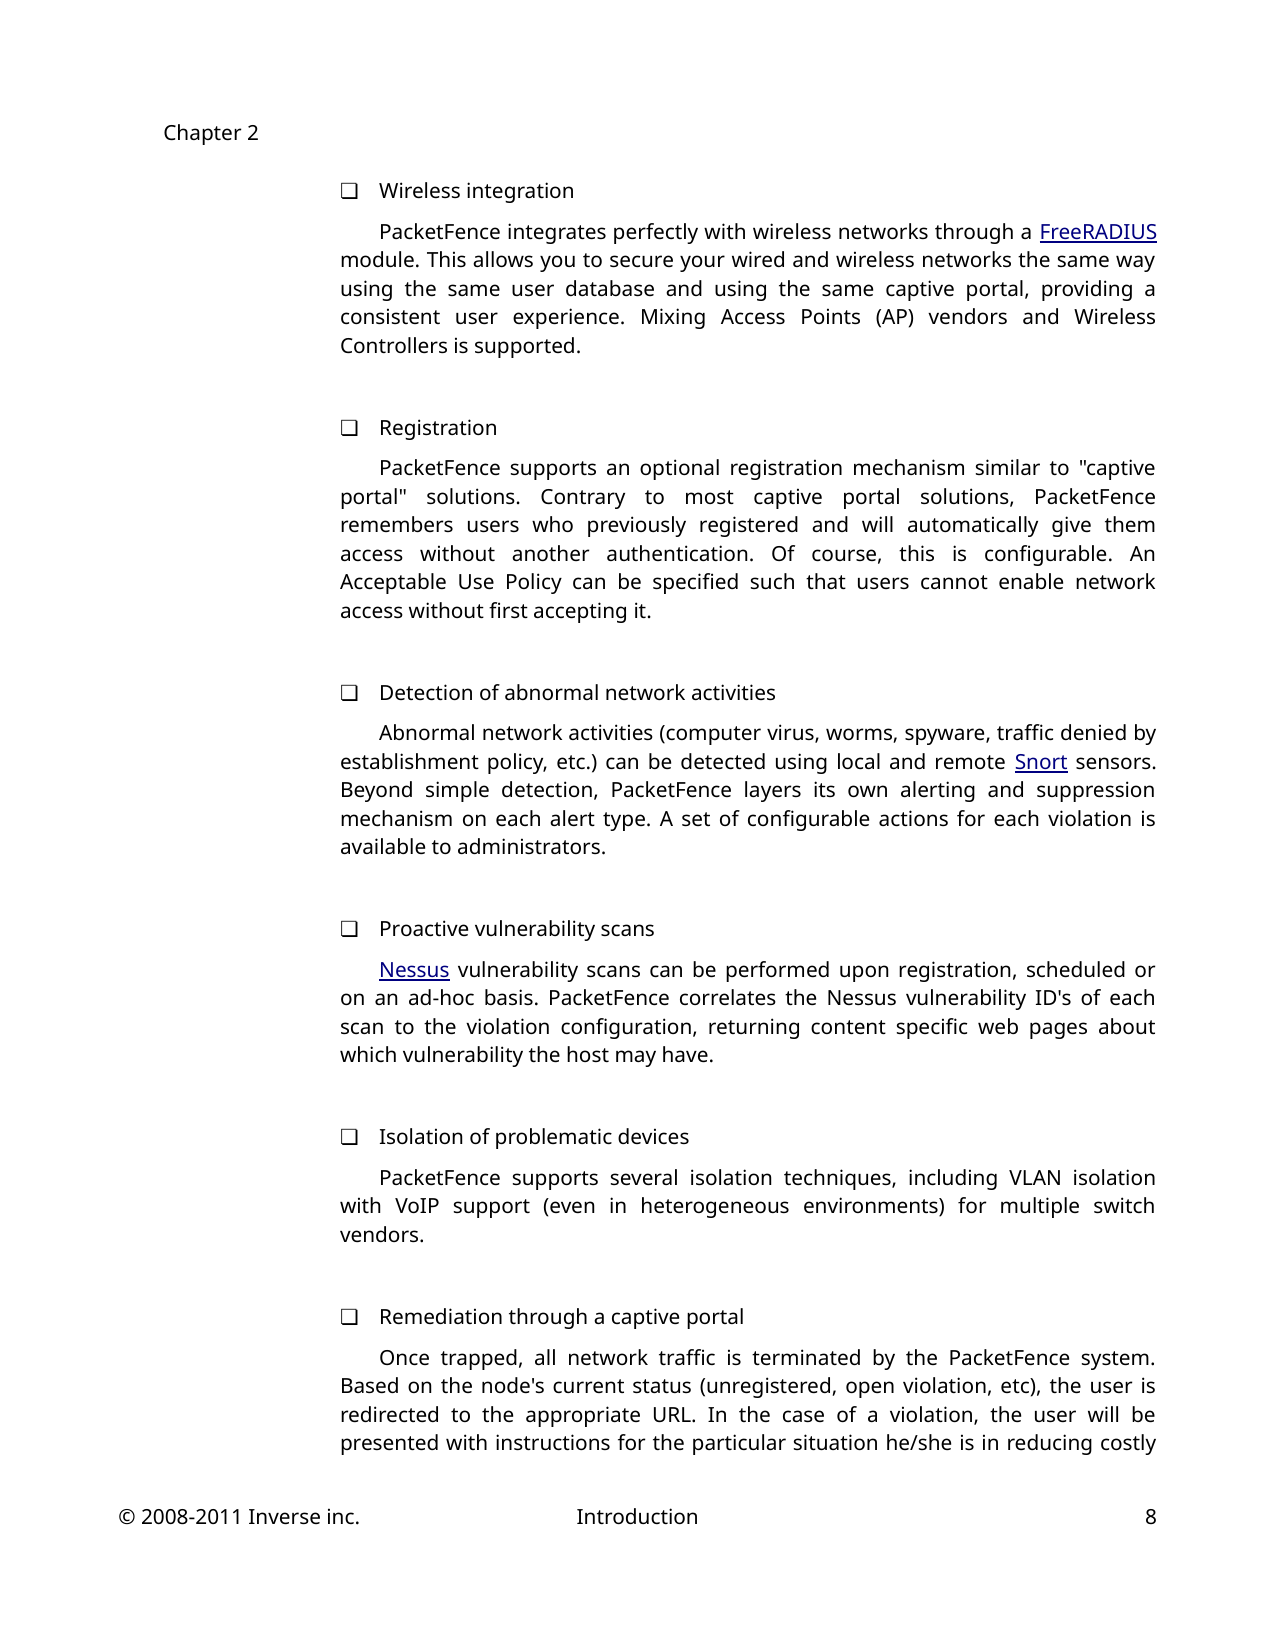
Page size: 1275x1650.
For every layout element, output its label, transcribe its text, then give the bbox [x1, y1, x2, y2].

list ❏ Registration [340, 413, 1157, 441]
list ❏ Isolation of problematic devices [340, 1122, 1157, 1151]
list ❏ Remediation through a captive portal [340, 1302, 1157, 1330]
list ❏ Proactive vulnerability scans [340, 914, 1157, 943]
list PacketFence integrates perfectly with wireless networks through a FreeRADIUS module. This allows you to secure your wired and wireless networks the same way using the same user database and using the same captive portal, providing a consistent user experience. Mixing Access Points (AP) vendors and Wireless Controllers is supported. [340, 217, 1157, 359]
list Nessus vulnerability scans can be performed upon registration, scheduled or on an ad-hoc basis. PacketFence correlates the Nessus vulnerability ID's of each scan to the violation configuration, returning content specific web pages about which vulnerability the host may have. [340, 955, 1157, 1069]
list Once trapped, all network traffic is terminated by the PacketFence system. Based on the node's current status (unregistered, open violation, etc), the user is redirected to the appropriate URL. In the case of a violation, the user will be presented with instructions for the particular situation he/she is in reducing costly [340, 1343, 1157, 1457]
list Abnormal network activities (computer virus, worms, spyware, traffic denied by establishment policy, etc.) can be detected using local and remote Snort sensors. Beyond simple detection, PacketFence layers its own alerting and suppression mechanism on each alert type. A set of configurable actions for each violation is available to administrators. [340, 718, 1157, 861]
list PacketFence supports an optional registration mechanism similar to "captive portal" solutions. Contrary to most captive portal solutions, PacketFence remembers users who previously registered and will automatically give them access without another authentication. Of course, this is configurable. An Acceptable Use Policy can be specified such that users cannot enable network access without first accepting it. [340, 453, 1157, 624]
list PacketFence supports several isolation techniques, including VLAN isolation with VoIP support (even in heterogeneous environments) for multiple switch vendors. [340, 1163, 1157, 1248]
list ❏ Wireless integration [340, 176, 1157, 204]
list ❏ Detection of abnormal network activities [340, 678, 1157, 706]
